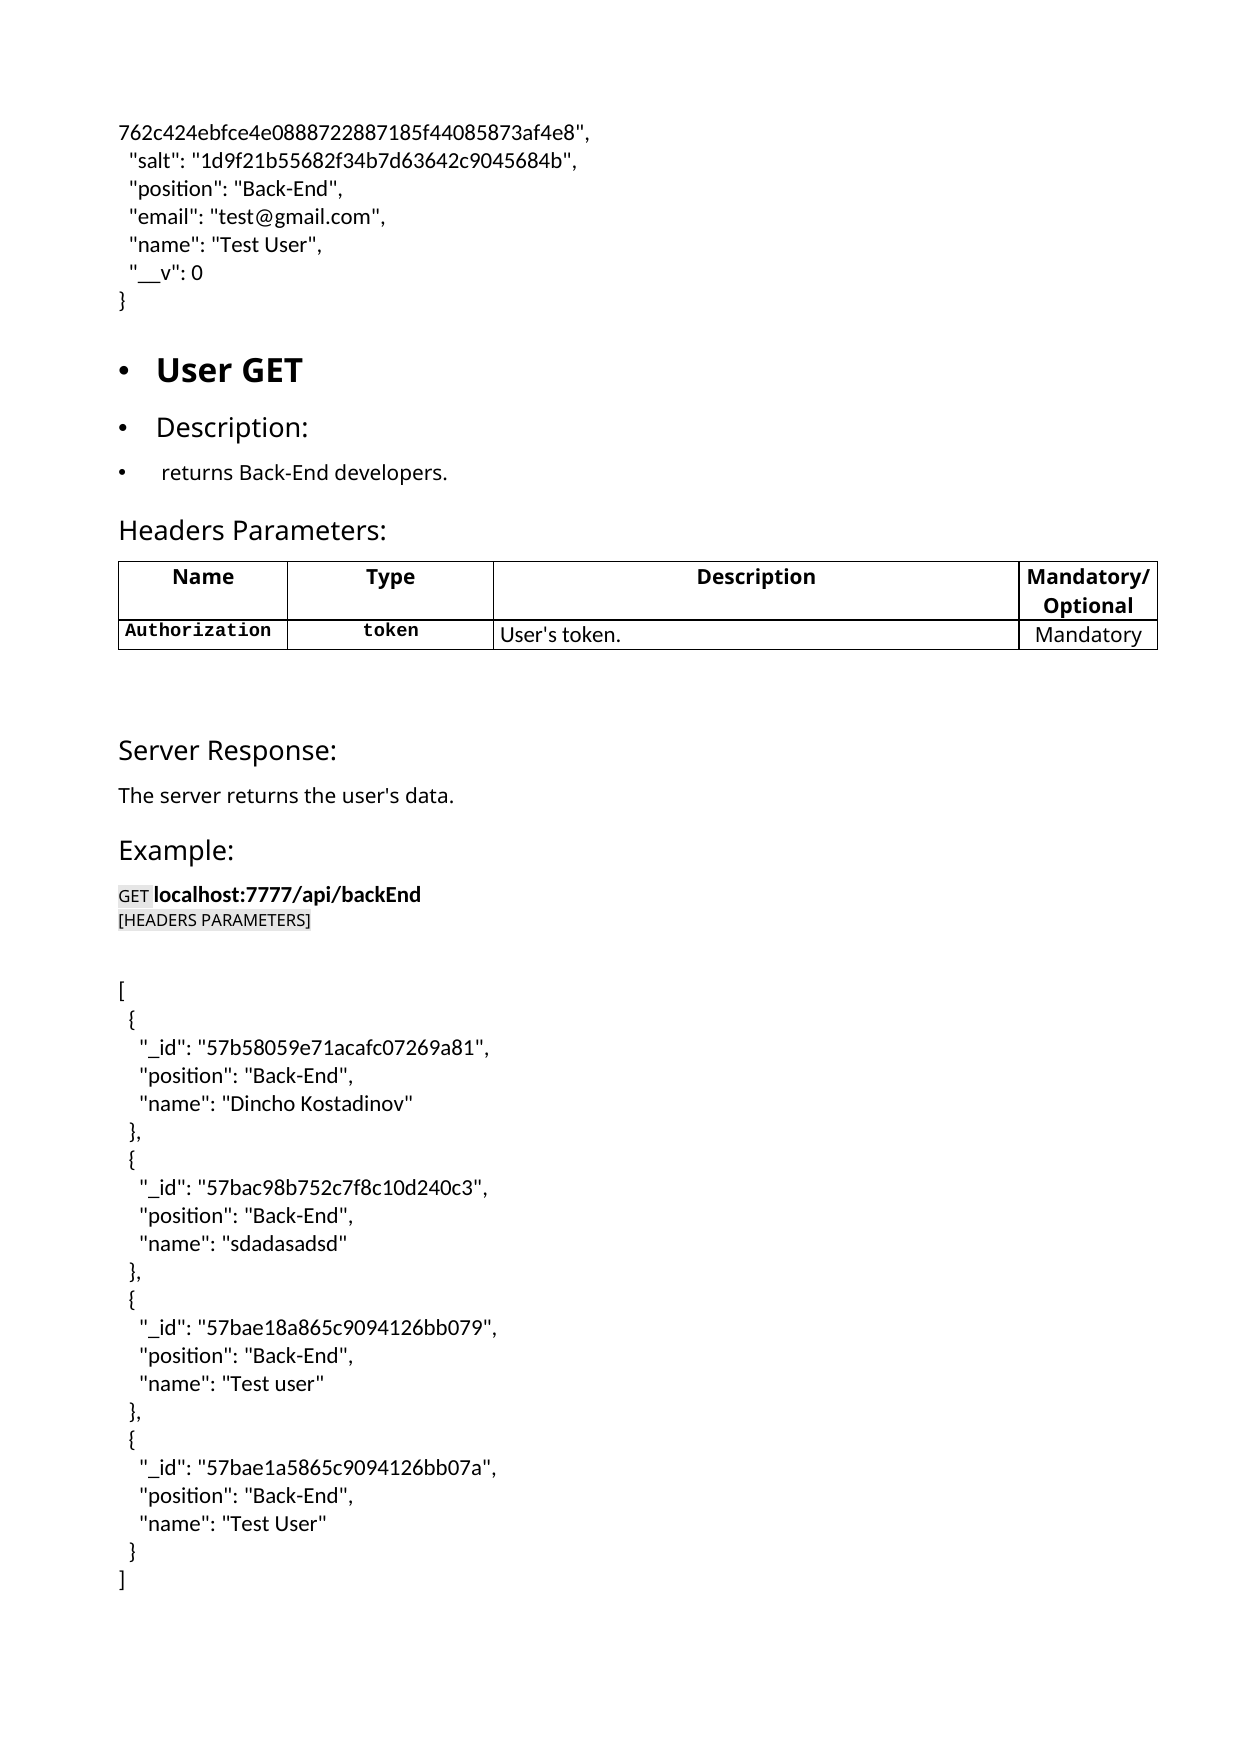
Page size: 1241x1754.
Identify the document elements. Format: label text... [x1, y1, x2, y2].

table_cell User's token. [494, 621, 1018, 649]
table_header Mandatory/ Optional [1020, 562, 1157, 619]
text [ { "_id": "57b58059e71acafc07269a81", "position": "Back-End", "name": "Dincho Kostadinov" }, { "_id": "57bac98b752c7f8c10d240c3", "position": "Back-End", "name": "sdadasadsd" }, { "_id": "57bae18a865c9094126bb079", "position": "Back-End", "name": "Test user" }, { "_id": "57bae1a5865c9094126bb07a", "position": "Back-End", "name": "Test User" } ] [118, 977, 1122, 1593]
text GET localhost:7777/api/backEnd [118, 881, 1122, 908]
table_header Description [494, 562, 1018, 619]
text Server Response: [118, 732, 1122, 769]
table_cell Authorization [119, 621, 287, 649]
list returns Back-End developers. [81, 458, 1122, 486]
list User GET [81, 347, 1122, 392]
table_header Name [119, 562, 287, 619]
table_cell token [288, 621, 493, 649]
list Description: [81, 408, 1122, 445]
text The server returns the user's data. [118, 781, 1122, 810]
text 762c424ebfce4e0888722887185f44085873af4e8", "salt": "1d9f21b55682f34b7d63642c9045684b", "position": "Back-End", "email": "test@gmail.com", "name": "Test User", "__v": 0 } [118, 118, 1122, 314]
text [HEADERS PARAMETERS] [118, 908, 1122, 931]
table_cell Mandatory [1020, 621, 1157, 649]
table_header Type [288, 562, 493, 619]
text Example: [118, 831, 1122, 868]
text Headers Parameters: [118, 512, 1122, 548]
